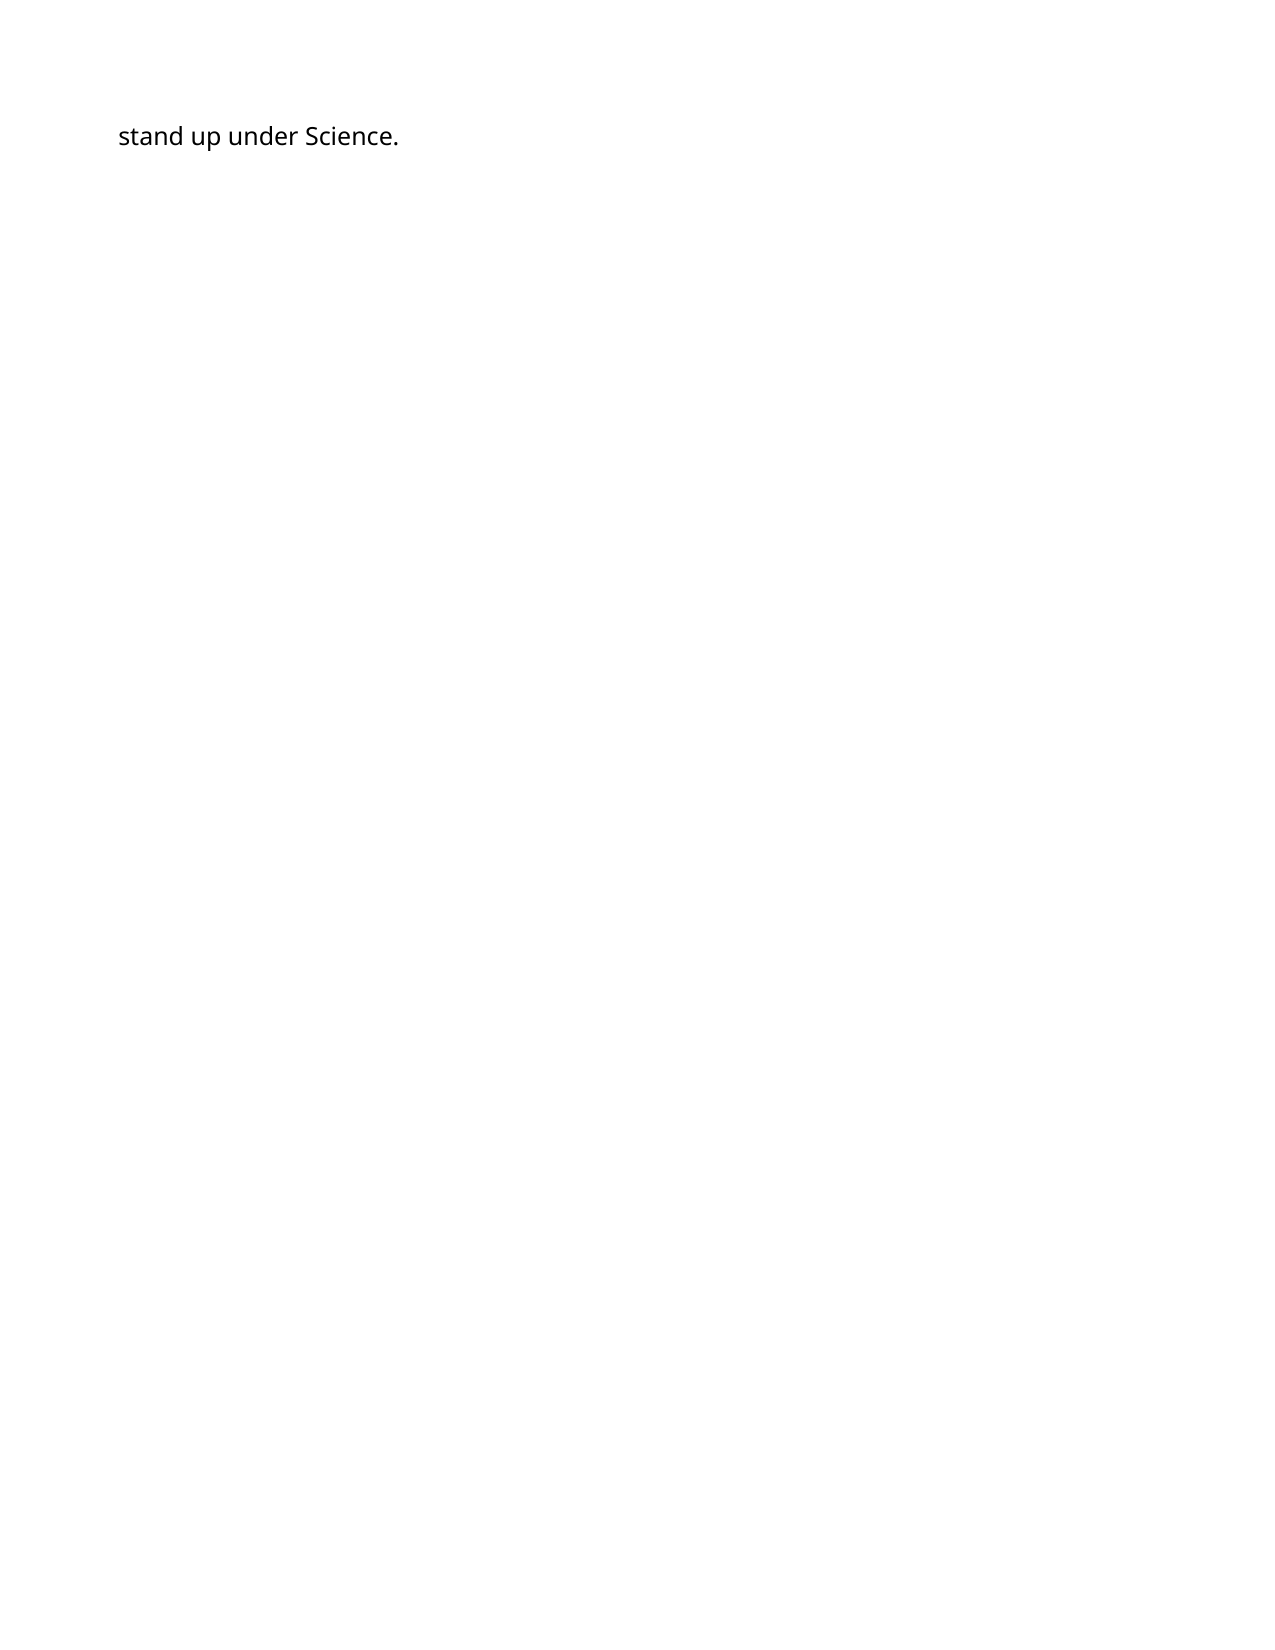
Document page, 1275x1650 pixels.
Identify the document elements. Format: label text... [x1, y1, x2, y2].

text stand up under Science. [118, 118, 1157, 152]
